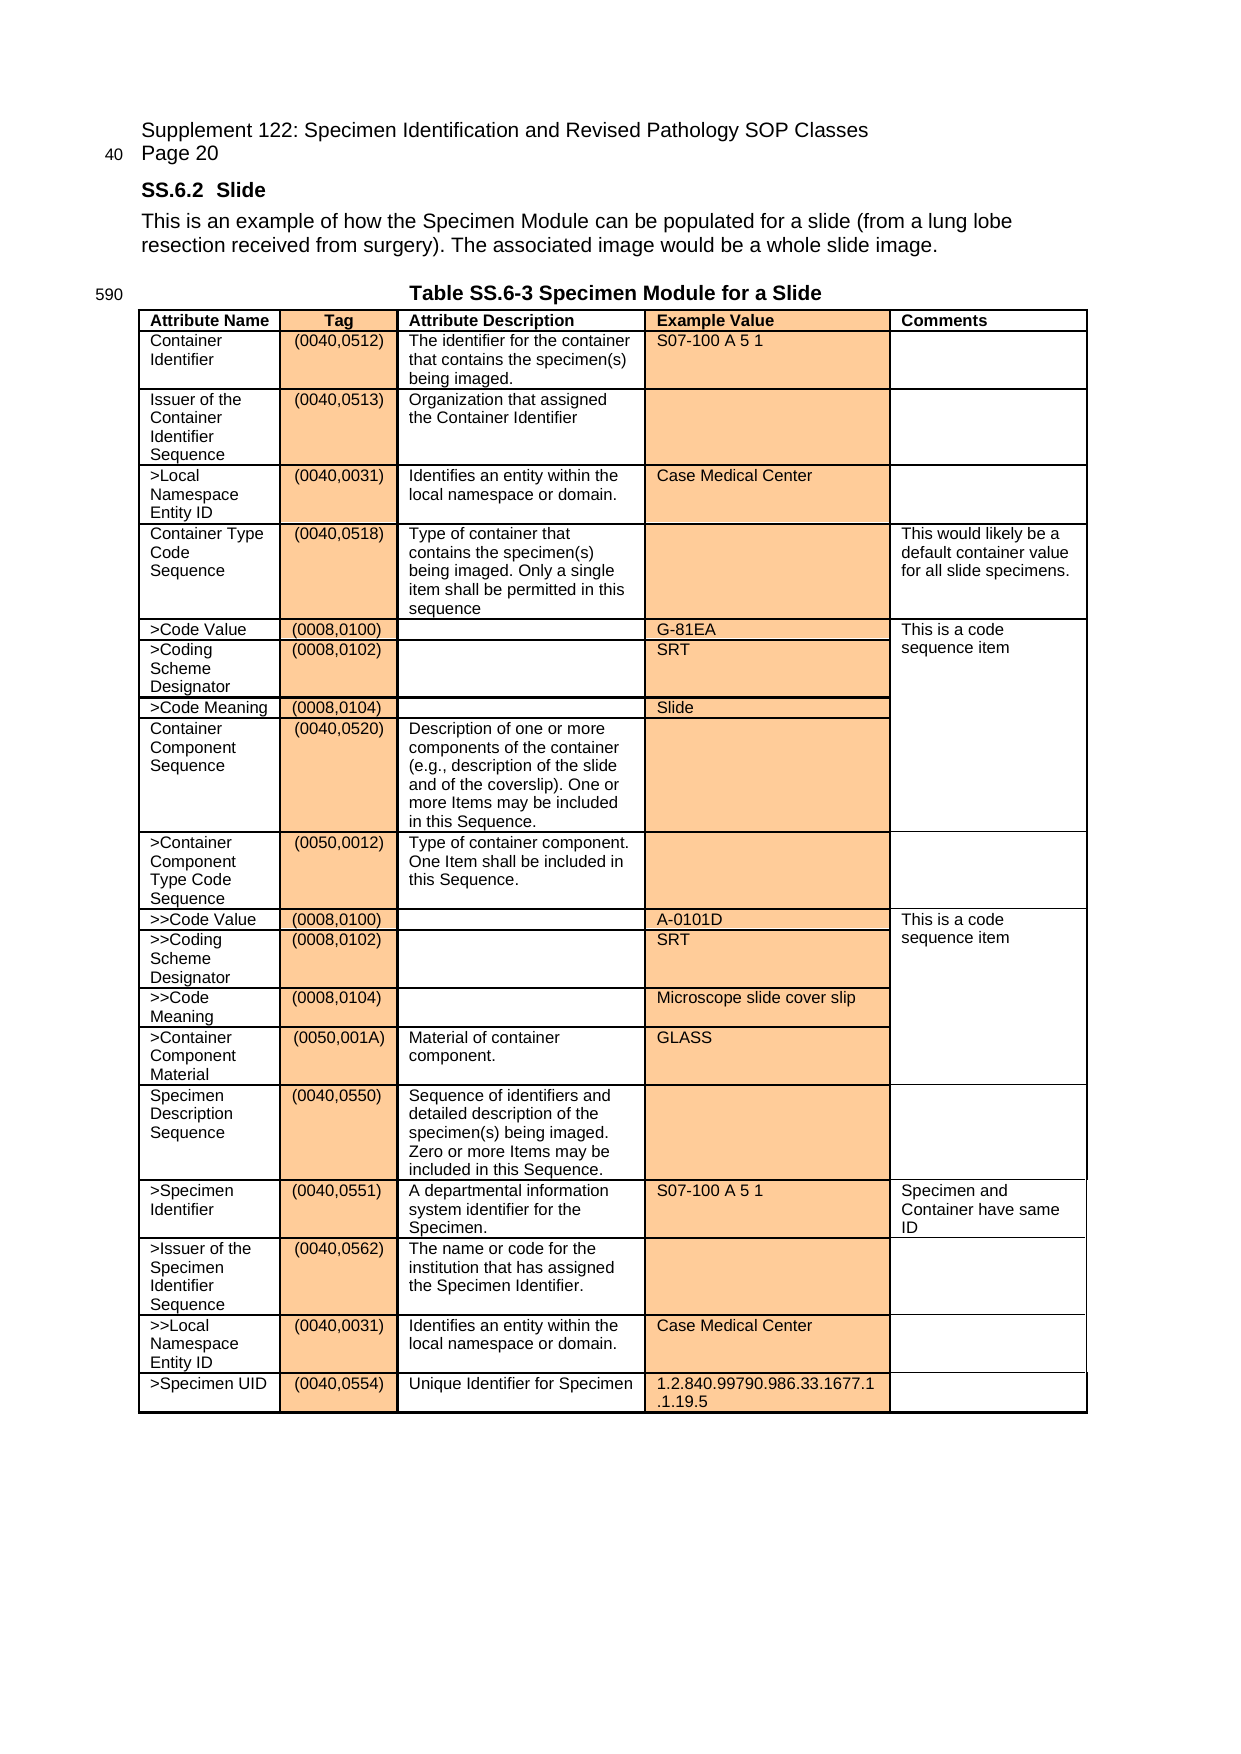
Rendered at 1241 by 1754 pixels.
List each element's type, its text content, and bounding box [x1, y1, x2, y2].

table_cell [891, 717, 1086, 831]
table_cell [891, 1314, 1086, 1372]
table_cell (0040,0513) [281, 390, 396, 464]
text This is an example of how the Specimen Module can be populated for a slide (from a lung lobe resection received from surgery). The associated image would be a whole slide image. [141, 210, 1090, 257]
table_cell >Code Meaning [140, 699, 279, 717]
table_cell (0008,0100) [281, 910, 396, 928]
table_cell S07-100 A 5 1 [646, 332, 889, 388]
table_cell [399, 641, 644, 696]
table_cell A departmental information system identifier for the Specimen. [399, 1181, 644, 1237]
table_cell >>Code Meaning [140, 989, 279, 1026]
table_cell >>Local Namespace Entity ID [140, 1316, 279, 1372]
table_cell (0040,0554) [281, 1374, 396, 1411]
table_cell Description of one or more components of the container (e.g., description of the slide and of the coverslip). One or more Items may be included in this Sequence. [399, 719, 644, 831]
table_cell The name or code for the institution that has assigned the Specimen Identifier. [399, 1239, 644, 1314]
table_cell [646, 719, 889, 831]
table_cell (0008,0102) [281, 641, 396, 696]
table_cell Specimen Description Sequence [140, 1086, 279, 1179]
table_cell (0040,0512) [281, 332, 396, 388]
table_cell [891, 390, 1086, 464]
table_cell Unique Identifier for Specimen [399, 1374, 644, 1411]
table_cell S07-100 A 5 1 [646, 1181, 889, 1237]
table_cell Case Medical Center [646, 466, 889, 522]
table_cell >Container Component Material [140, 1028, 279, 1084]
table_cell (0040,0562) [281, 1239, 396, 1314]
table_cell [891, 1237, 1086, 1314]
table_cell >Code Value [140, 620, 279, 638]
table_cell [646, 1086, 889, 1179]
table_cell (0008,0104) [281, 989, 396, 1026]
table_cell (0008,0104) [281, 699, 396, 717]
table_cell Container Component Sequence [140, 719, 279, 831]
table_cell (0008,0100) [281, 620, 396, 638]
table_cell This is a code sequence item [891, 909, 1086, 1026]
table_cell The identifier for the container that contains the specimen(s) being imaged. [399, 332, 644, 388]
table_cell >Container Component Type Code Sequence [140, 833, 279, 908]
table_cell [646, 390, 889, 464]
table_cell Sequence of identifiers and detailed description of the specimen(s) being imaged. Zero or more Items may be included in this Sequence. [399, 1086, 644, 1179]
table_cell Container Type Code Sequence [140, 525, 279, 618]
table_cell (0040,0551) [281, 1181, 396, 1237]
subtitle SS.6.2 Slide [141, 178, 1090, 202]
table_cell [399, 989, 644, 1026]
table_cell >Specimen UID [140, 1374, 279, 1411]
table_cell (0040,0031) [281, 1316, 396, 1372]
table_cell [399, 620, 644, 638]
table_cell (0040,0520) [281, 719, 396, 831]
table_cell [646, 833, 889, 908]
table_cell [891, 1372, 1086, 1411]
table_cell [891, 832, 1086, 908]
table_cell G-81EA [646, 620, 889, 638]
table_cell [891, 1085, 1086, 1179]
table_cell (0040,0518) [281, 525, 396, 618]
table_cell Container Identifier [140, 332, 279, 388]
table_cell Type of container component. One Item shall be included in this Sequence. [399, 833, 644, 908]
table_cell >Specimen Identifier [140, 1181, 279, 1237]
table_cell Identifies an entity within the local namespace or domain. [399, 466, 644, 522]
table_cell >>Code Value [140, 910, 279, 928]
table_header Example Value [646, 311, 889, 330]
text Table SS.6-3 Specimen Module for a Slide [141, 282, 1090, 305]
table_cell (0050,001A) [281, 1028, 396, 1084]
table_cell (0040,0550) [281, 1086, 396, 1179]
table_cell [646, 525, 889, 618]
table_cell Identifies an entity within the local namespace or domain. [399, 1316, 644, 1372]
table_cell [891, 466, 1086, 522]
table_cell (0050,0012) [281, 833, 396, 908]
table_cell A-0101D [646, 910, 889, 928]
table_cell Case Medical Center [646, 1316, 889, 1372]
table_cell Material of container component. [399, 1028, 644, 1084]
table_cell Specimen and Container have same ID [891, 1179, 1086, 1237]
table_cell This is a code sequence item [891, 620, 1086, 717]
table_cell Microscope slide cover slip [646, 989, 889, 1026]
table_header Comments [891, 311, 1086, 330]
table_cell SRT [646, 641, 889, 696]
table_cell [646, 1239, 889, 1314]
table_cell [891, 332, 1086, 388]
table_cell (0040,0031) [281, 466, 396, 522]
table_cell This would likely be a default container value for all slide specimens. [891, 525, 1086, 618]
table_cell (0008,0102) [281, 931, 396, 987]
table_cell [891, 1026, 1086, 1084]
table_header Tag [281, 311, 396, 330]
table_header Attribute Name [140, 311, 279, 330]
table_cell >>Coding Scheme Designator [140, 931, 279, 987]
table_cell [399, 699, 644, 717]
table_header Attribute Description [399, 311, 644, 330]
table_cell GLASS [646, 1028, 889, 1084]
table_cell 1.2.840.99790.986.33.1677.1.1.19.5 [646, 1374, 889, 1411]
table_cell Organization that assigned the Container Identifier [399, 390, 644, 464]
table_cell >Local Namespace Entity ID [140, 466, 279, 522]
table_cell [399, 931, 644, 987]
table_cell >Issuer of the Specimen Identifier Sequence [140, 1239, 279, 1314]
table_cell [399, 910, 644, 928]
table_cell SRT [646, 931, 889, 987]
table_cell >Coding Scheme Designator [140, 641, 279, 696]
table_cell Issuer of the Container Identifier Sequence [140, 390, 279, 464]
table_cell Slide [646, 699, 889, 717]
table_cell Type of container that contains the specimen(s) being imaged. Only a single item shall be permitted in this sequence [399, 525, 644, 618]
